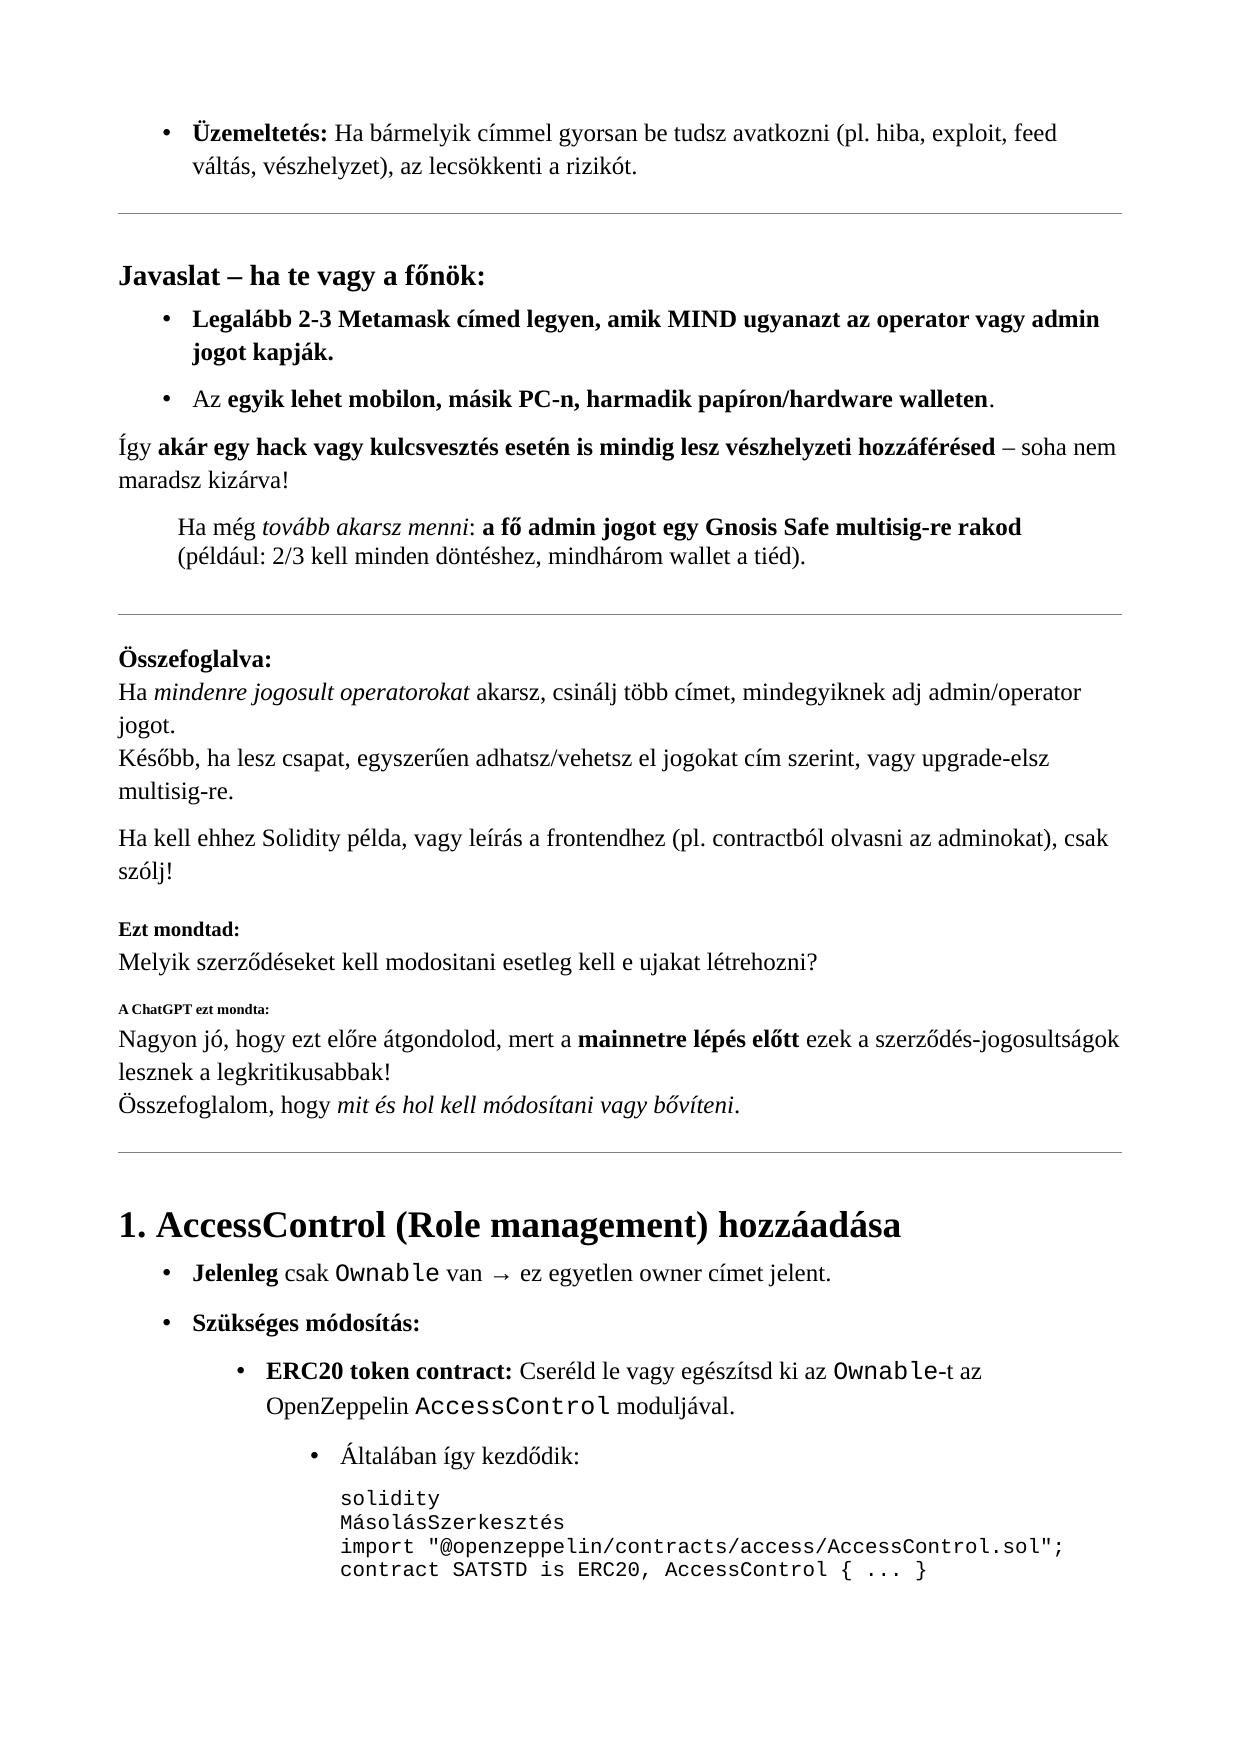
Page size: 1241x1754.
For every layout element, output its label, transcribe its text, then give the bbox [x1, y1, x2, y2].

subtitle 1. AccessControl (Role management) hozzáadása [118, 1202, 1122, 1246]
subtitle Javaslat – ha te vagy a főnök: [118, 258, 1122, 291]
list Jelenleg csak Ownable van → ez egyetlen owner címet jelent. [162, 1258, 1122, 1289]
list ERC20 token contract: Cseréld le vagy egészítsd ki az Ownable-t az OpenZeppelin AccessControl moduljával. [236, 1356, 1122, 1422]
subtitle A ChatGPT ezt mondta: [118, 1001, 1122, 1017]
text Összefoglalva: Ha mindenre jogosult operatorokat akarsz, csinálj több címet, mindegyiknek adj admin/operator jogot. Később, ha lesz csapat, egyszerűen adhatsz/vehetsz el jogokat cím szerint, vagy upgrade-elsz multisig-re. [118, 644, 1122, 804]
text Melyik szerződéseket kell modositani esetleg kell e ujakat létrehozni? [118, 947, 1122, 976]
text Ha kell ehhez Solidity példa, vagy leírás a frontendhez (pl. contractból olvasni az adminokat), csak szólj! [118, 823, 1122, 885]
subtitle Ezt mondtad: [118, 917, 1122, 941]
list solidity [310, 1488, 1122, 1512]
list Üzemeltetés: Ha bármelyik címmel gyorsan be tudsz avatkozni (pl. hiba, exploit, feed váltás, vészhelyzet), az lecsökkenti a rizikót. [162, 118, 1122, 180]
text Így akár egy hack vagy kulcsvesztés esetén is mindig lesz vészhelyzeti hozzáférésed – soha nem maradsz kizárva! [118, 432, 1122, 494]
list import "@openzeppelin/contracts/access/AccessControl.sol"; [310, 1536, 1122, 1559]
list Szükséges módosítás: [162, 1308, 1122, 1337]
text Ha még tovább akarsz menni: a fő admin jogot egy Gnosis Safe multisig-re rakod (például: 2/3 kell minden döntéshez, mindhárom wallet a tiéd). [177, 512, 1063, 570]
list Az egyik lehet mobilon, másik PC-n, harmadik papíron/hardware walleten. [162, 384, 1122, 413]
list Általában így kezdődik: [310, 1441, 1122, 1469]
list Legalább 2-3 Metamask címed legyen, amik MIND ugyanazt az operator vagy admin jogot kapják. [162, 304, 1122, 365]
text Nagyon jó, hogy ezt előre átgondolod, mert a mainnetre lépés előtt ezek a szerződés-jogosultságok lesznek a legkritikusabbak! Összefoglalom, hogy mit és hol kell módosítani vagy bővíteni. [118, 1024, 1122, 1118]
list contract SATSTD is ERC20, AccessControl { ... } [310, 1559, 1122, 1583]
list MásolásSzerkesztés [310, 1512, 1122, 1536]
